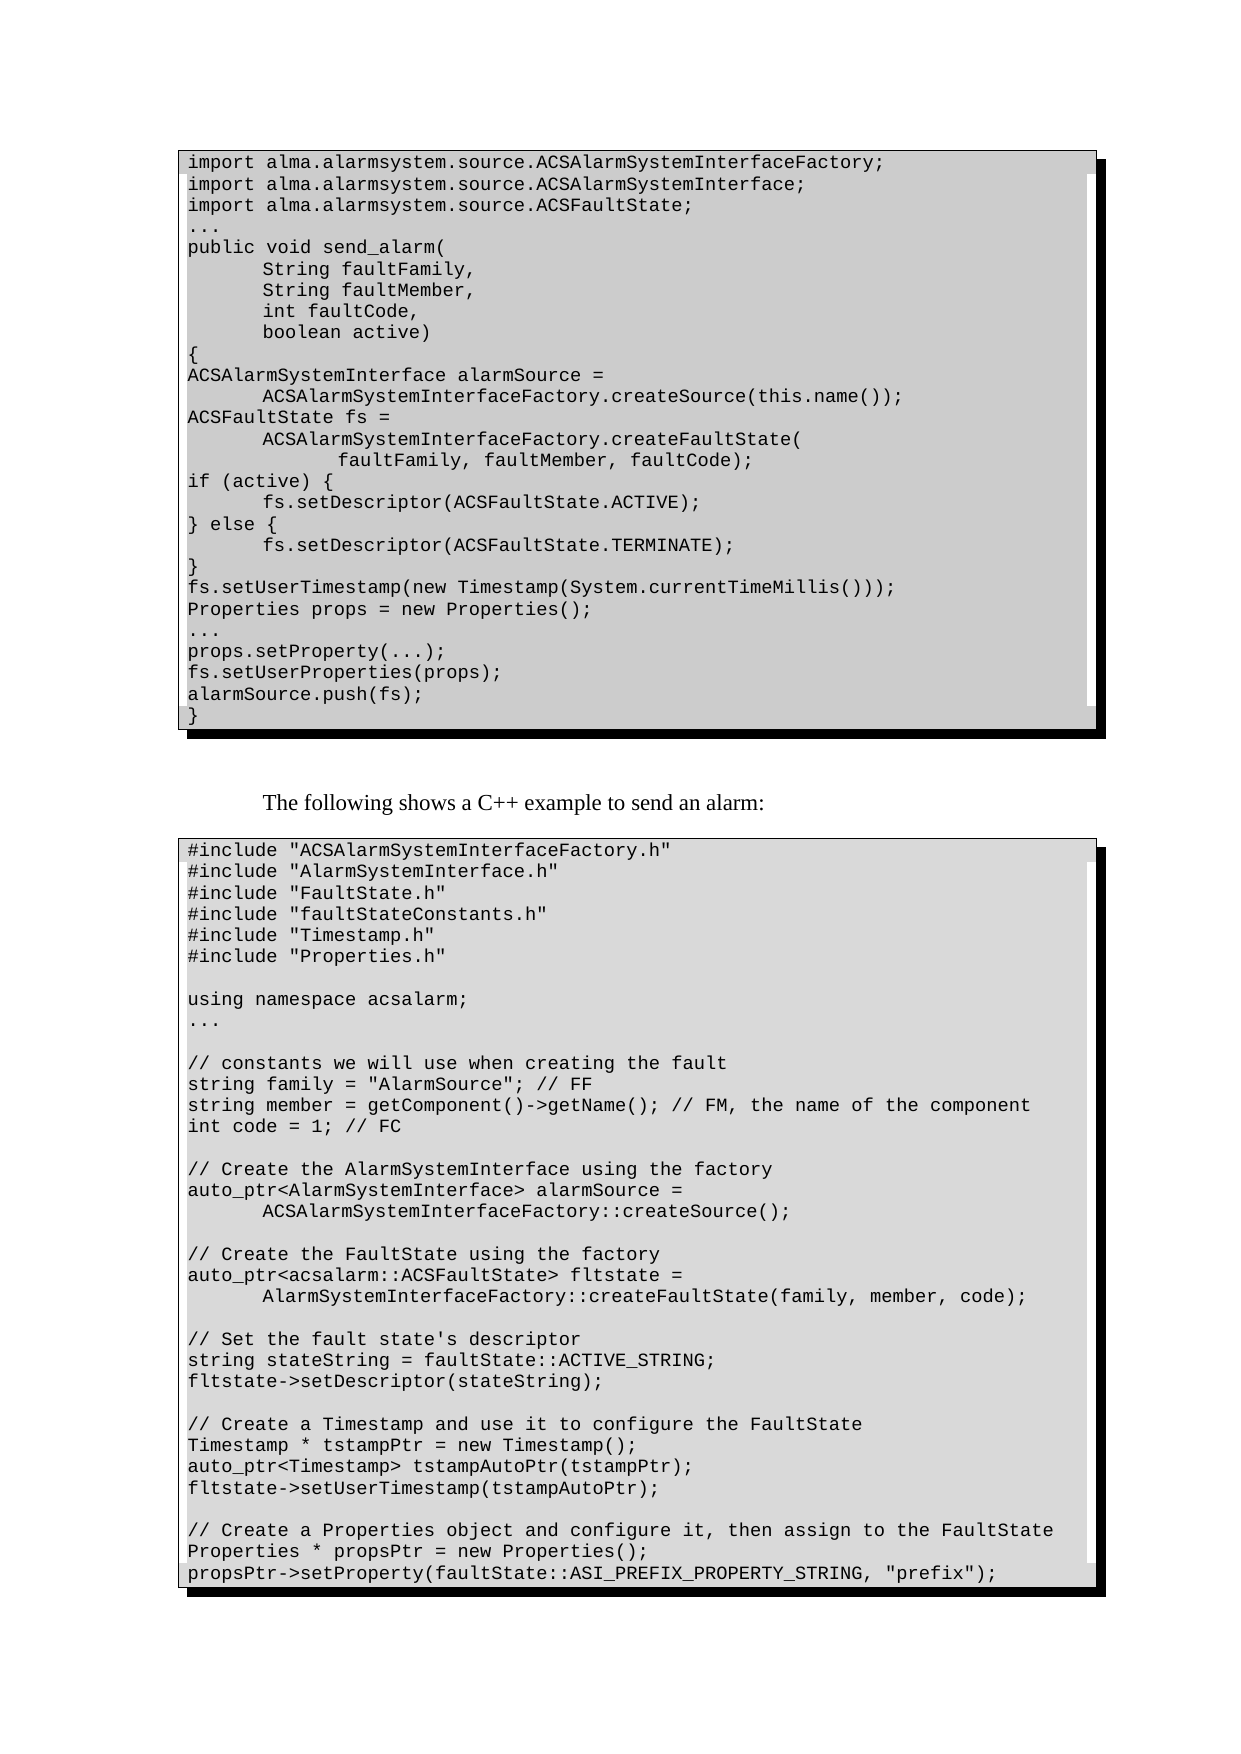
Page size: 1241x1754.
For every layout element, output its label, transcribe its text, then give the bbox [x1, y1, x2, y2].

text auto_ptr<Timestamp> tstampAutoPtr(tstampPtr); [187, 1457, 1087, 1478]
text #include "faultStateConstants.h" [187, 905, 1087, 926]
text ... [187, 217, 1087, 238]
text ... [187, 621, 1087, 642]
text } [187, 557, 1087, 578]
text // Create the AlarmSystemInterface using the factory [187, 1160, 1087, 1181]
text string member = getComponent()->getName(); // FM, the name of the component [187, 1096, 1087, 1117]
text auto_ptr<acsalarm::ACSFaultState> fltstate = [187, 1266, 1087, 1287]
text auto_ptr<AlarmSystemInterface> alarmSource = [187, 1181, 1087, 1202]
text propsPtr->setProperty(faultState::ASI_PREFIX_PROPERTY_STRING, "prefix"); [179, 1560, 1096, 1587]
text fs.setDescriptor(ACSFaultState.ACTIVE); [187, 493, 1087, 514]
text fs.setUserTimestamp(new Timestamp(System.currentTimeMillis())); [187, 578, 1087, 599]
text props.setProperty(...); [187, 642, 1087, 663]
text fs.setDescriptor(ACSFaultState.TERMINATE); [187, 536, 1087, 557]
text Properties props = new Properties(); [187, 599, 1087, 621]
text #include "Properties.h" [187, 947, 1087, 968]
text } [179, 702, 1096, 729]
text ACSAlarmSystemInterfaceFactory::createSource(); [187, 1202, 1087, 1223]
text ... [187, 1011, 1087, 1032]
text AlarmSystemInterfaceFactory::createFaultState(family, member, code); [187, 1287, 1087, 1308]
text fs.setUserProperties(props); [187, 663, 1087, 684]
text #include "Timestamp.h" [187, 926, 1087, 947]
text ACSAlarmSystemInterfaceFactory.createFaultState( [187, 429, 1087, 451]
text alarmSource.push(fs); [187, 684, 1087, 702]
text { [187, 344, 1087, 366]
text fltstate->setDescriptor(stateString); [187, 1372, 1087, 1393]
text string family = "AlarmSource"; // FF [187, 1075, 1087, 1096]
text #include "AlarmSystemInterface.h" [187, 862, 1087, 883]
text ACSAlarmSystemInterfaceFactory.createSource(this.name()); [187, 387, 1087, 408]
text using namespace acsalarm; [187, 990, 1087, 1011]
text int faultCode, [187, 302, 1087, 323]
text } else { [187, 514, 1087, 536]
text string stateString = faultState::ACTIVE_STRING; [187, 1351, 1087, 1372]
text import alma.alarmsystem.source.ACSFaultState; [187, 196, 1087, 217]
text ACSAlarmSystemInterface alarmSource = [187, 366, 1087, 387]
text ACSFaultState fs = [187, 408, 1087, 429]
text import alma.alarmsystem.source.ACSAlarmSystemInterfaceFactory; [179, 151, 1096, 174]
text // Create a Timestamp and use it to configure the FaultState [187, 1415, 1087, 1436]
text // Create the FaultState using the factory [187, 1245, 1087, 1266]
text import alma.alarmsystem.source.ACSAlarmSystemInterface; [187, 174, 1087, 196]
text Properties * propsPtr = new Properties(); [187, 1542, 1087, 1560]
text faultFamily, faultMember, faultCode); [187, 451, 1087, 472]
text #include "FaultState.h" [187, 883, 1087, 905]
text String faultMember, [187, 281, 1087, 302]
text int code = 1; // FC [187, 1117, 1087, 1138]
text if (active) { [187, 472, 1087, 493]
text // constants we will use when creating the fault [187, 1053, 1087, 1075]
text Timestamp * tstampPtr = new Timestamp(); [187, 1436, 1087, 1457]
text boolean active) [187, 323, 1087, 344]
text public void send_alarm( [187, 238, 1087, 259]
text The following shows a C++ example to send an alarm: [262, 789, 1087, 815]
text String faultFamily, [187, 259, 1087, 281]
text fltstate->setUserTimestamp(tstampAutoPtr); [187, 1478, 1087, 1500]
text // Create a Properties object and configure it, then assign to the FaultState [187, 1521, 1087, 1542]
text #include "ACSAlarmSystemInterfaceFactory.h" [179, 839, 1096, 862]
text // Set the fault state's descriptor [187, 1330, 1087, 1351]
